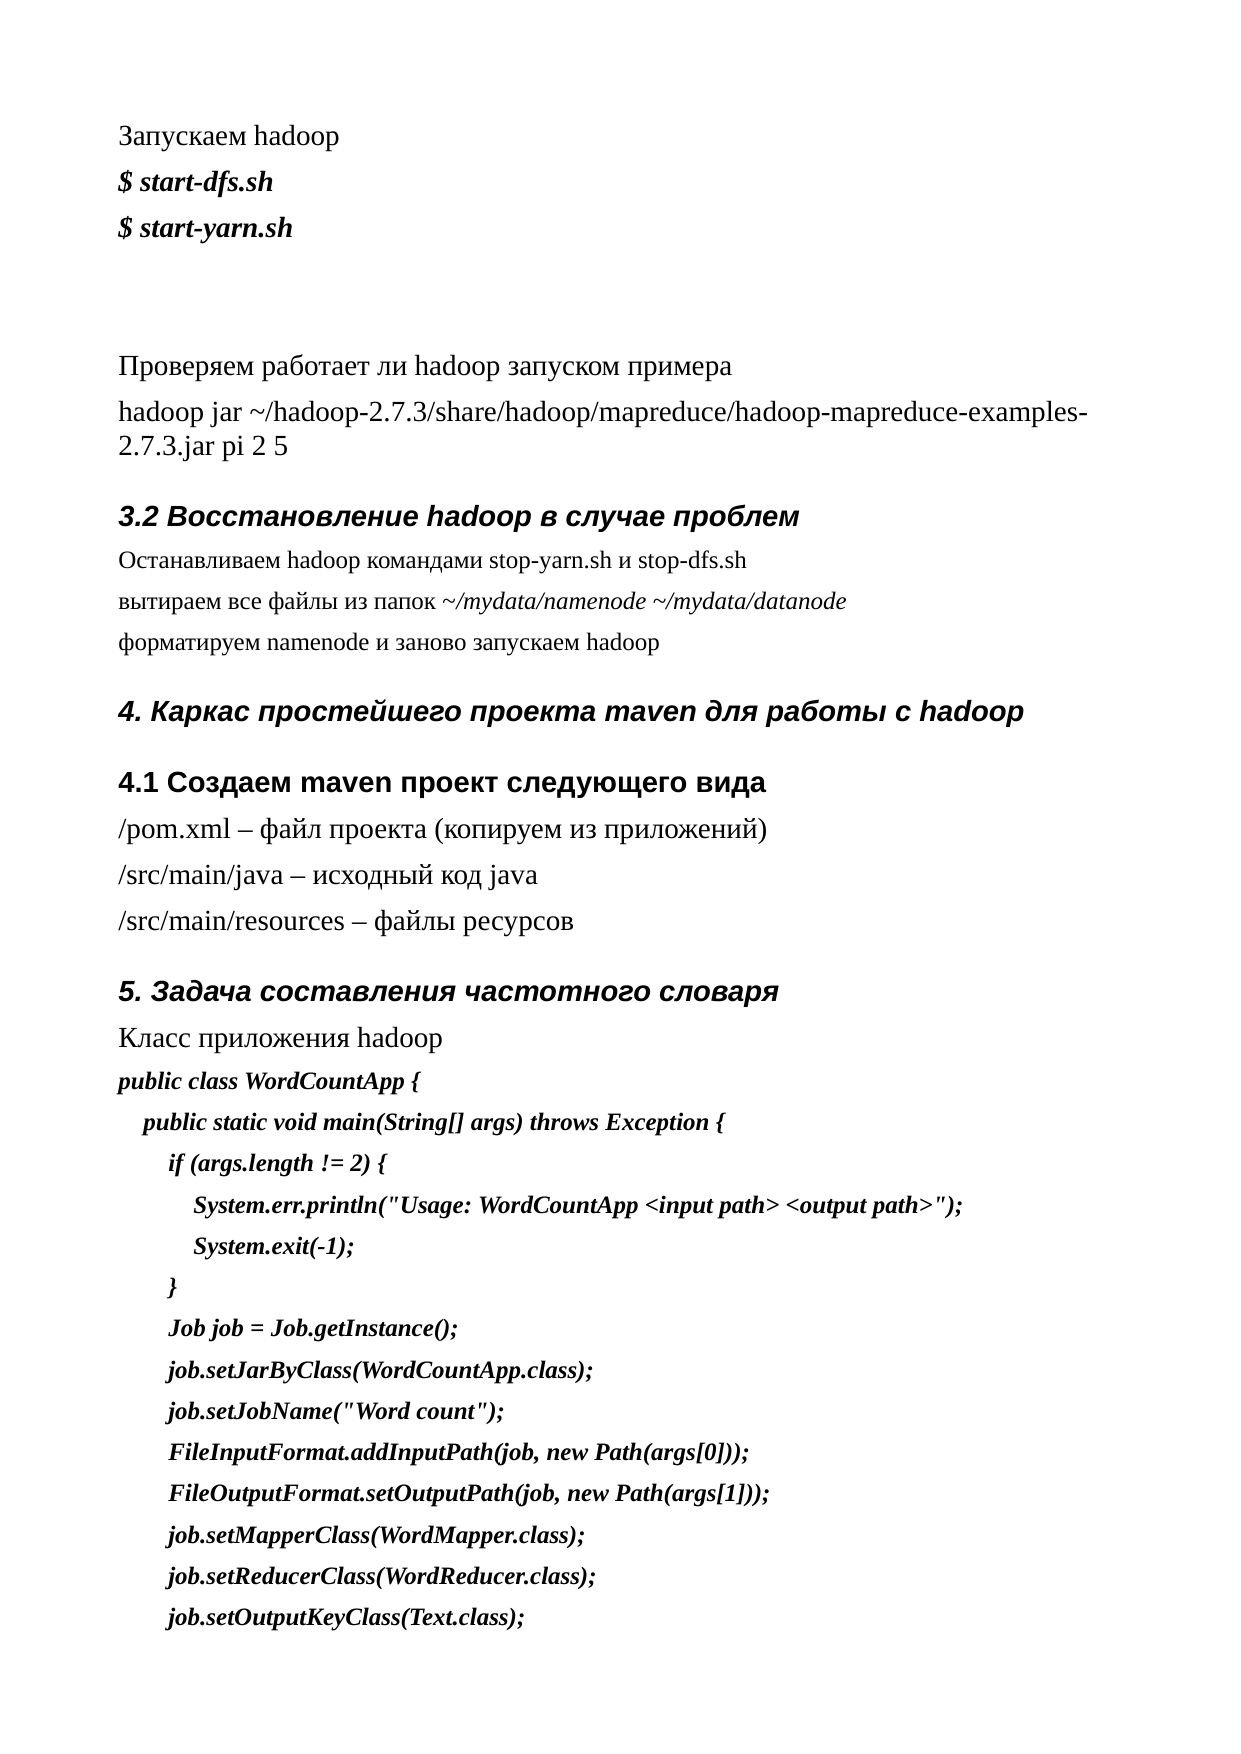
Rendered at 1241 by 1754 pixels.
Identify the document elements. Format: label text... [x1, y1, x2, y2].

subtitle 3.2 Восстановление hadoop в случае проблем [118, 499, 1122, 532]
text FileOutputFormat.setOutputPath(job, new Path(args[1])); [118, 1478, 1122, 1507]
subtitle 5. Задача составления частотного словаря [118, 974, 1122, 1007]
text форматируем namenode и заново запускаем hadoop [118, 627, 1122, 656]
text job.setJobName("Word count"); [118, 1396, 1122, 1425]
text FileInputFormat.addInputPath(job, new Path(args[0])); [118, 1437, 1122, 1466]
subtitle 4.1 Создаем maven проект следующего вида [118, 765, 1122, 798]
text $ start-dfs.sh [118, 164, 1122, 198]
text Останавливаем hadoop командами stop-yarn.sh и stop-dfs.sh [118, 545, 1122, 574]
text Запускаем hadoop [118, 118, 1122, 152]
text /pom.xml – файл проекта (копируем из приложений) [118, 811, 1122, 844]
text job.setOutputKeyClass(Text.class); [118, 1602, 1122, 1631]
text public static void main(String[] args) throws Exception { [118, 1107, 1122, 1136]
subtitle 4. Каркас простейшего проекта maven для работы с hadoop [118, 694, 1122, 727]
text Класс приложения hadoop [118, 1020, 1122, 1053]
text Проверяем работает ли hadoop запуском примера [118, 348, 1122, 382]
text } [118, 1272, 1122, 1301]
text $ start-yarn.sh [118, 210, 1122, 244]
text job.setJarByClass(WordCountApp.class); [118, 1355, 1122, 1383]
text public class WordCountApp { [118, 1066, 1122, 1095]
text вытираем все файлы из папок ~/mydata/namenode ~/mydata/datanode [118, 586, 1122, 615]
text Job job = Job.getInstance(); [118, 1313, 1122, 1342]
text job.setReducerClass(WordReducer.class); [118, 1561, 1122, 1590]
text if (args.length != 2) { [118, 1148, 1122, 1177]
text job.setMapperClass(WordMapper.class); [118, 1520, 1122, 1548]
text hadoop jar ~/hadoop-2.7.3/share/hadoop/mapreduce/hadoop-mapreduce-examples-2.7.3.jar pi 2 5 [118, 394, 1122, 461]
text /src/main/resources – файлы ресурсов [118, 903, 1122, 936]
text System.err.println("Usage: WordCountApp <input path> <output path>"); [118, 1190, 1122, 1218]
text /src/main/java – исходный код java [118, 857, 1122, 890]
text System.exit(-1); [118, 1231, 1122, 1260]
